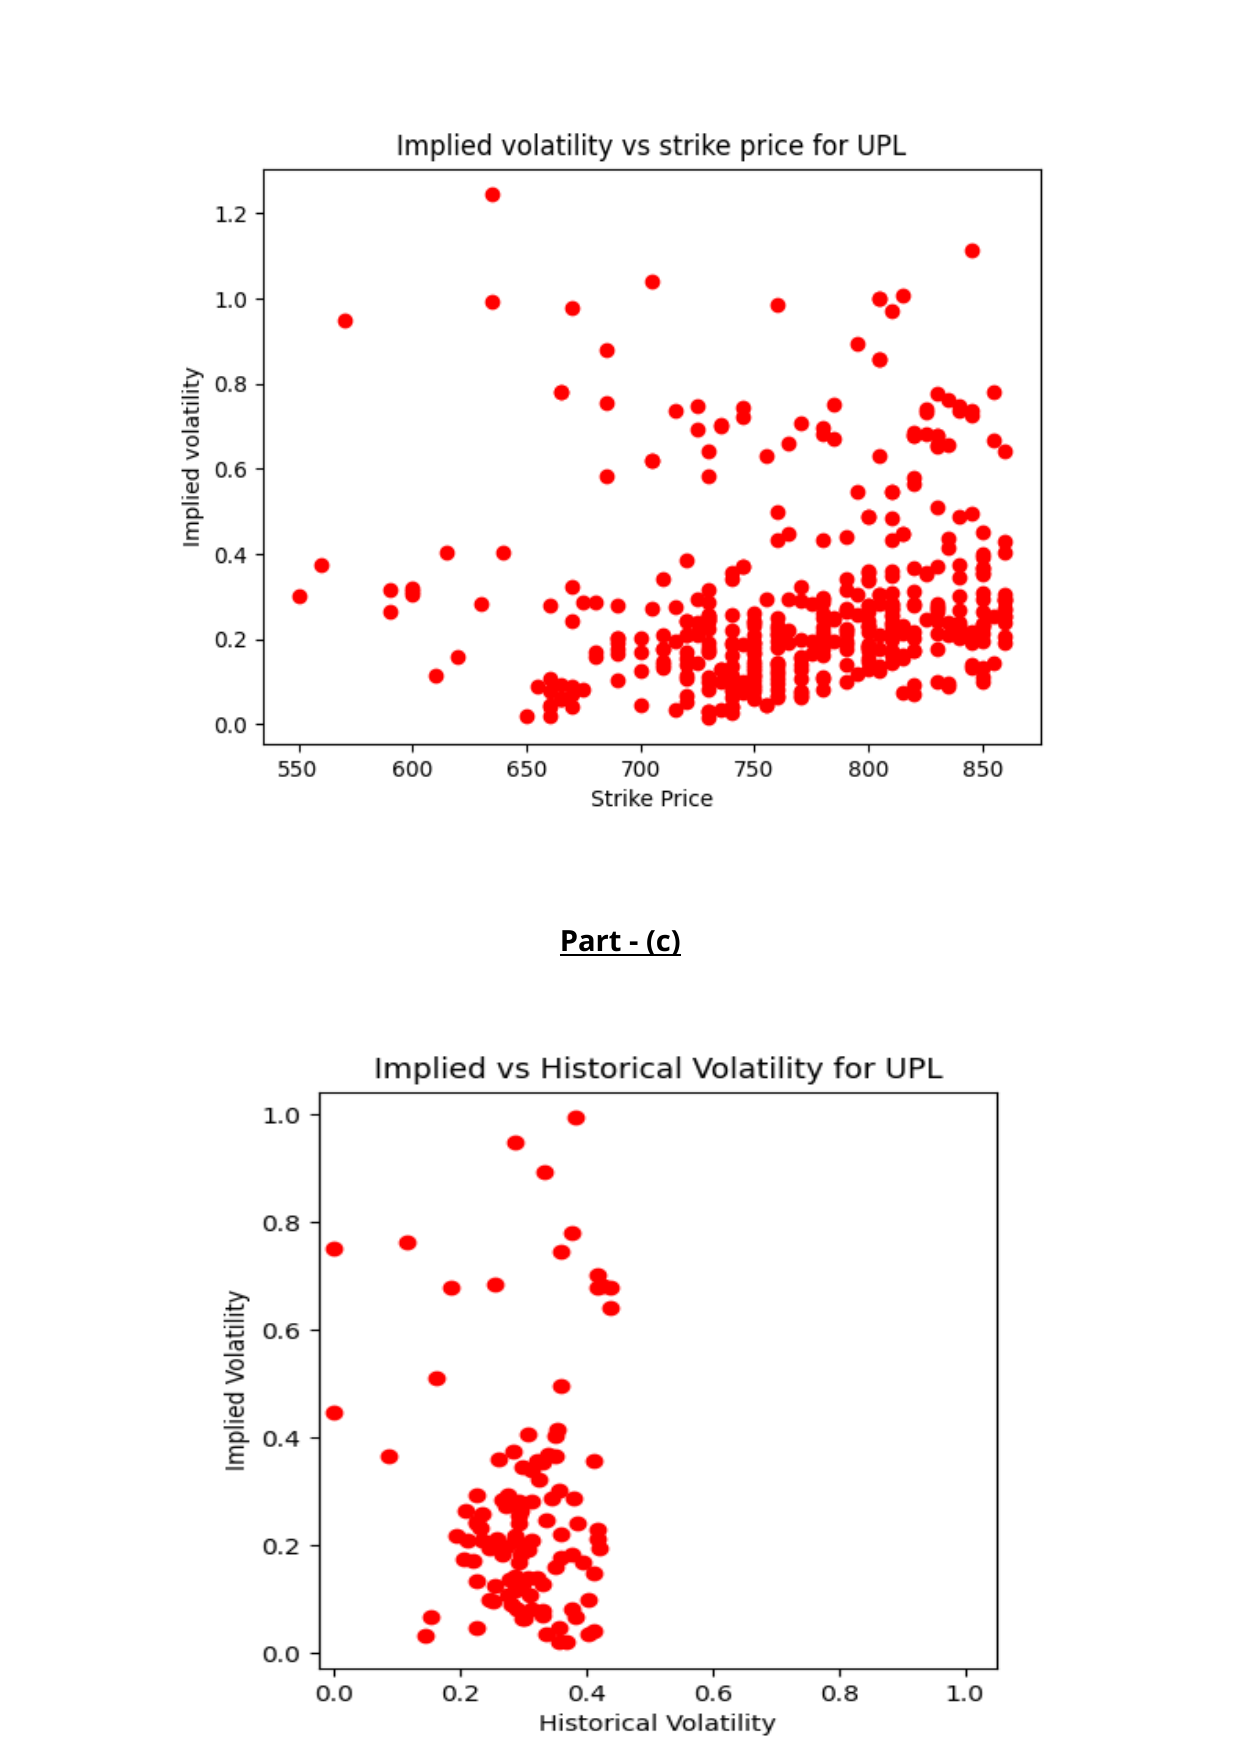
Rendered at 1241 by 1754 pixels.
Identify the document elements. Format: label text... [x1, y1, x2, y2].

text Part - (c) [118, 920, 1122, 960]
picture [160, 1041, 1052, 1742]
picture [174, 118, 1066, 819]
